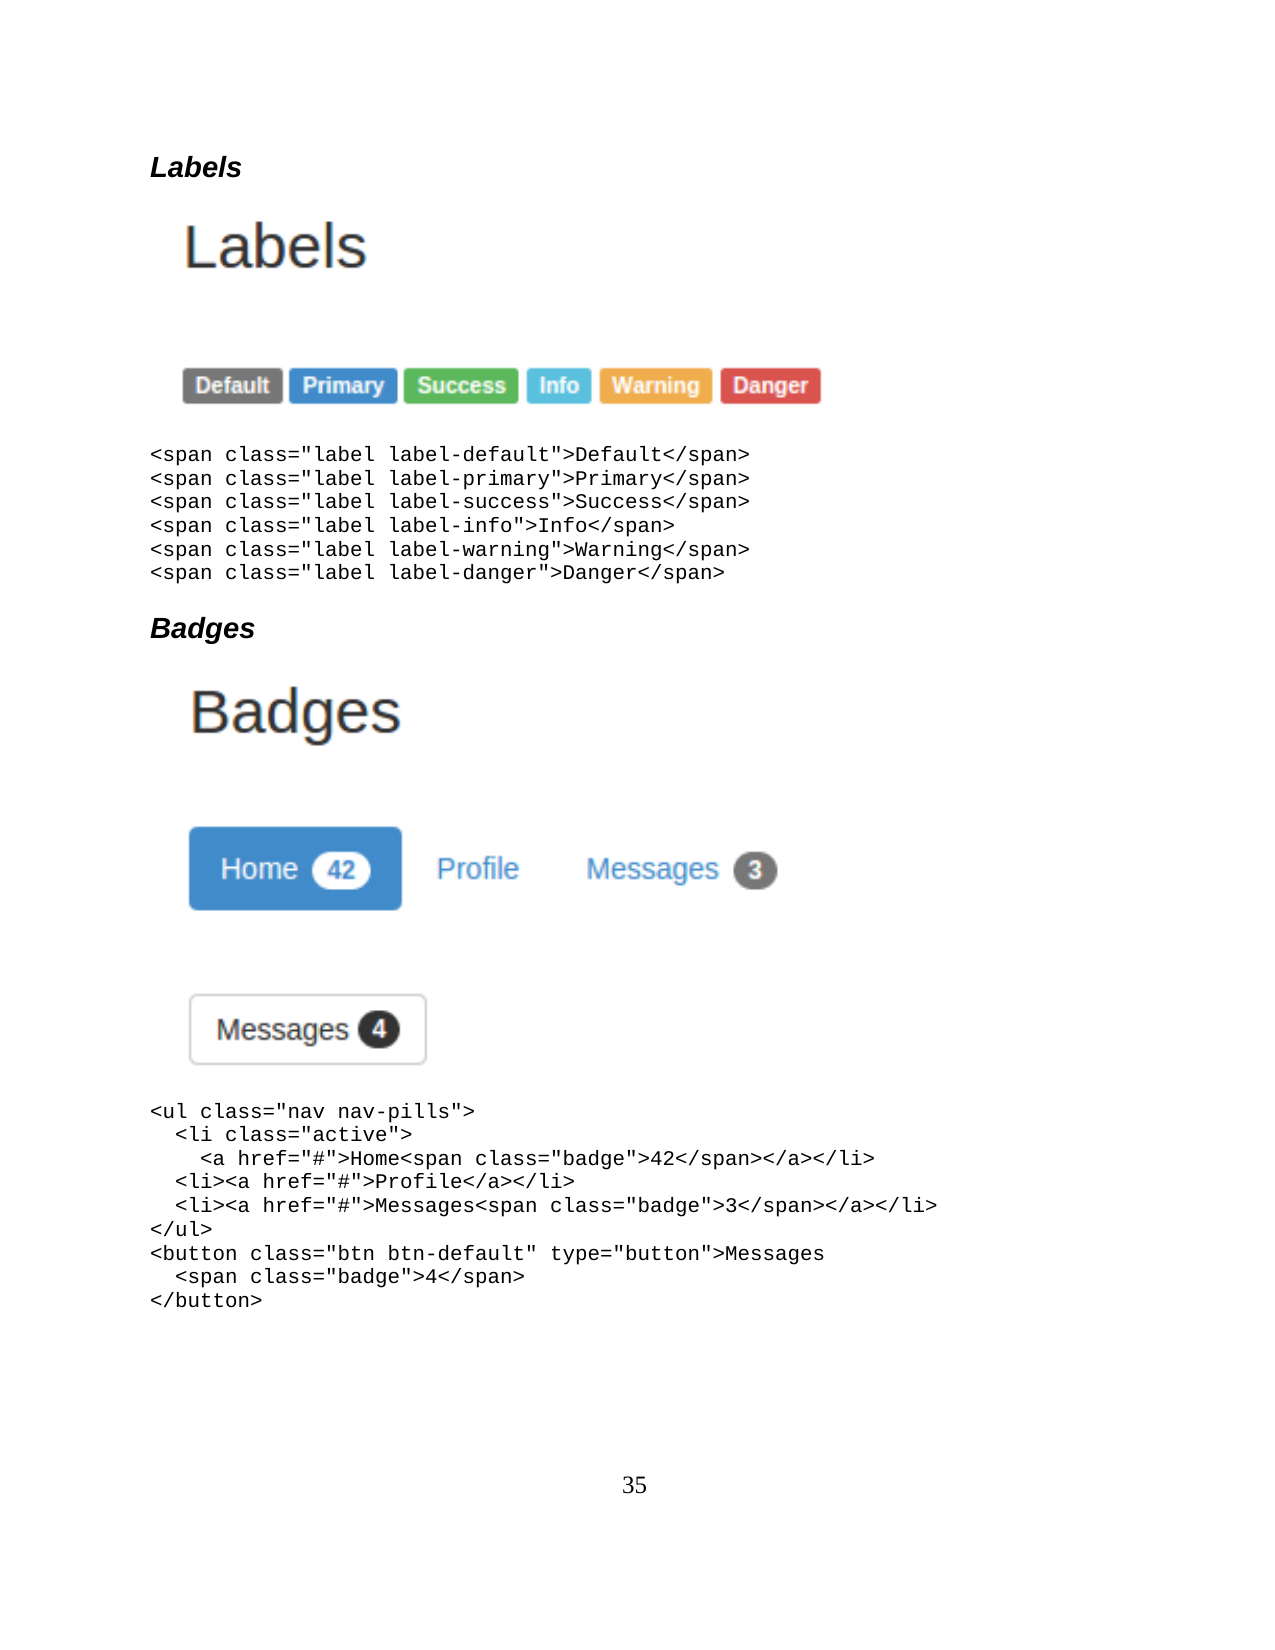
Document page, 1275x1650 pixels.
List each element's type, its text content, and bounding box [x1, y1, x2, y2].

text <span class="label label-warning">Warning</span> [150, 538, 1125, 562]
text <ul class="nav nav-pills"> [150, 1101, 1125, 1124]
text <span class="badge">4</span> [150, 1266, 1125, 1290]
text <li class="active"> [150, 1124, 1125, 1148]
text </button> [150, 1290, 1125, 1313]
subtitle Badges [150, 611, 1125, 644]
text <a href="#">Home<span class="badge">42</span></a></li> [150, 1148, 1125, 1172]
text <li><a href="#">Profile</a></li> [150, 1172, 1125, 1195]
text <span class="label label-primary">Primary</span> [150, 468, 1125, 491]
subtitle Labels [150, 150, 1125, 183]
picture [150, 196, 863, 444]
text <button class="btn btn-default" type="button">Messages [150, 1242, 1125, 1266]
text </ul> [150, 1219, 1125, 1242]
text <span class="label label-success">Success</span> [150, 491, 1125, 515]
picture [150, 656, 853, 1101]
text <span class="label label-default">Default</span> [150, 444, 1125, 468]
text <span class="label label-danger">Danger</span> [150, 562, 1125, 586]
text <span class="label label-info">Info</span> [150, 515, 1125, 538]
text <li><a href="#">Messages<span class="badge">3</span></a></li> [150, 1195, 1125, 1219]
